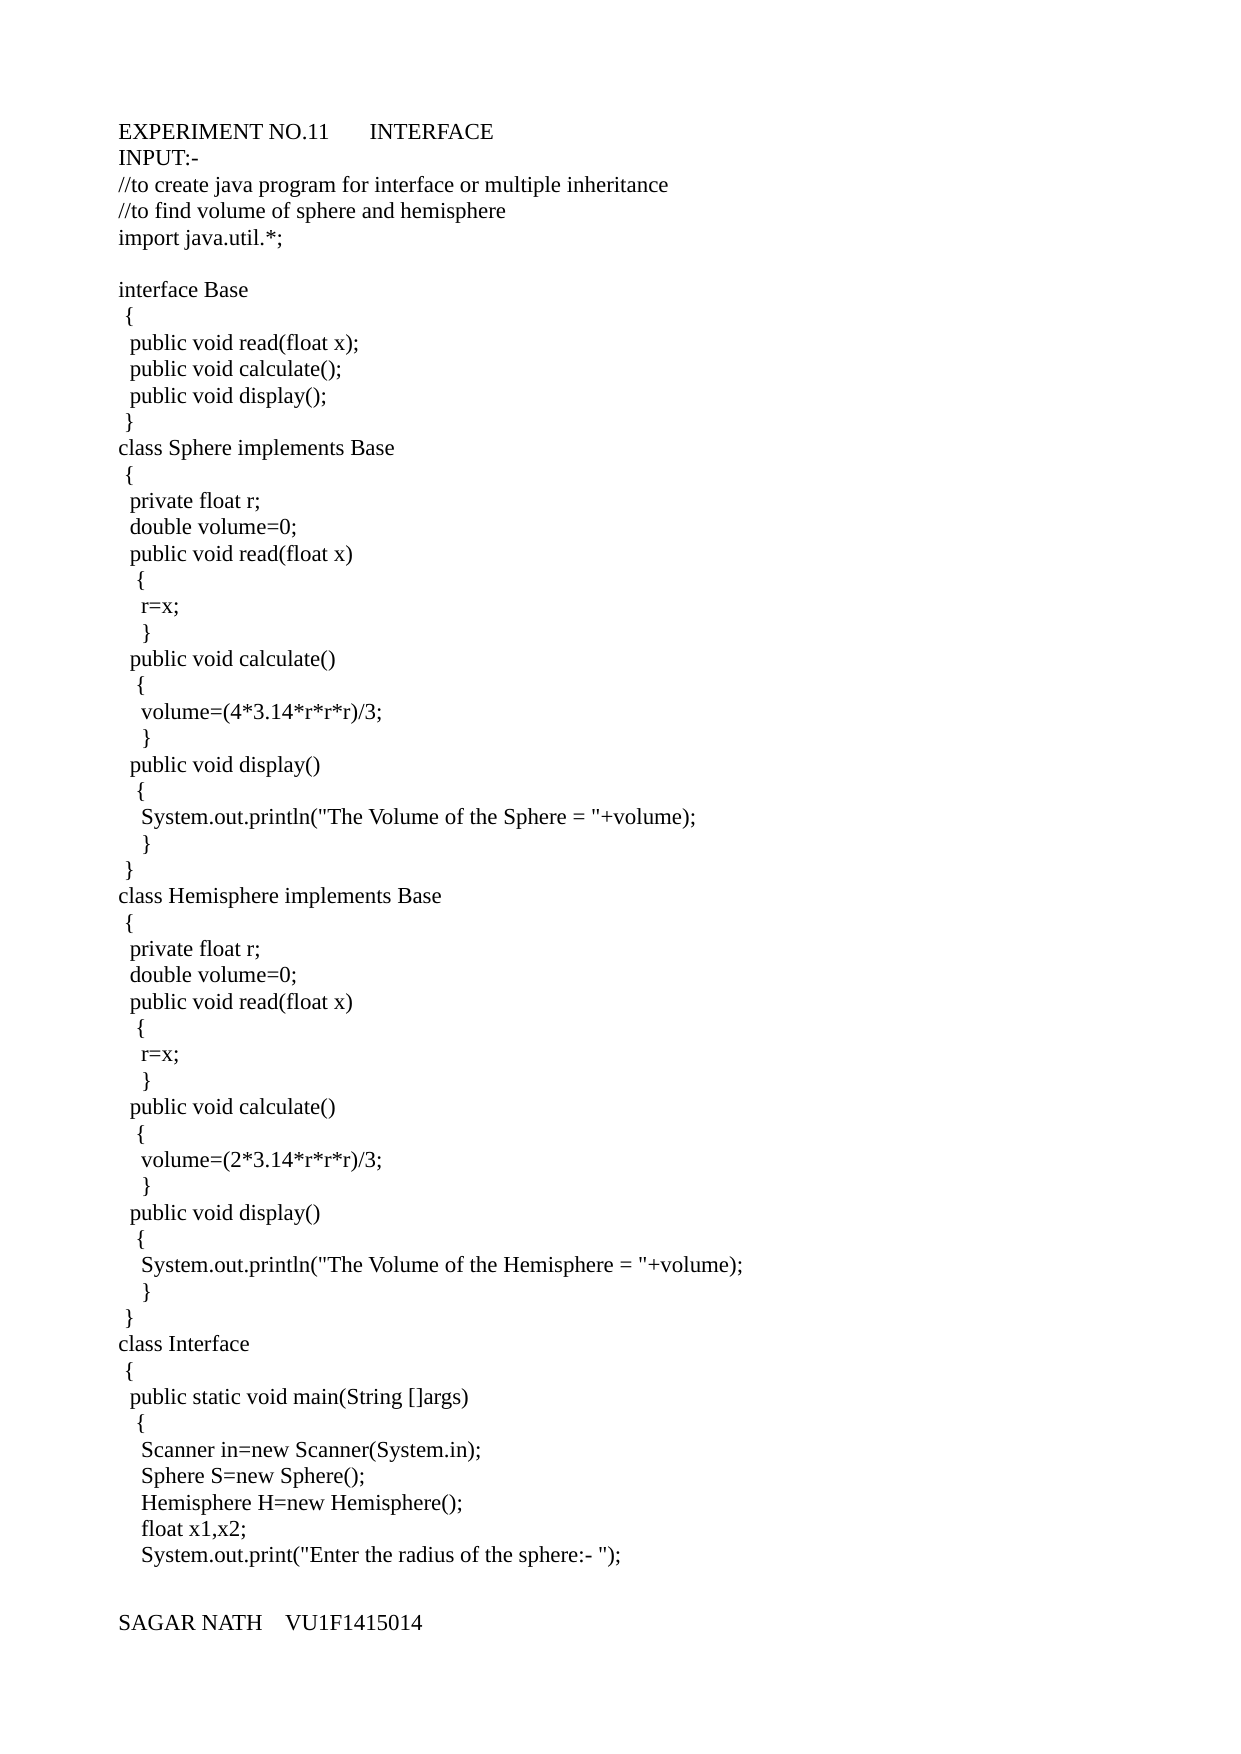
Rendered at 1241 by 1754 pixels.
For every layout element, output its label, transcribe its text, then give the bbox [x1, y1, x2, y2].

text public void read(float x) [118, 988, 1122, 1014]
text r=x; [118, 592, 1122, 619]
text Hemisphere H=new Hemisphere(); [118, 1488, 1122, 1515]
text { [118, 1014, 1122, 1041]
text double volume=0; [118, 961, 1122, 988]
text { [118, 1409, 1122, 1436]
text } [118, 830, 1122, 856]
text class Interface [118, 1330, 1122, 1357]
text public void read(float x) [118, 540, 1122, 566]
text } [118, 1172, 1122, 1199]
text public static void main(String []args) [118, 1383, 1122, 1409]
text public void read(float x); [118, 329, 1122, 355]
text class Hemisphere implements Base [118, 882, 1122, 909]
text //to create java program for interface or multiple inheritance [118, 171, 1122, 197]
text INPUT:- [118, 144, 1122, 171]
text { [118, 303, 1122, 329]
text interface Base [118, 276, 1122, 303]
text System.out.println("The Volume of the Sphere = "+volume); [118, 803, 1122, 830]
text EXPERIMENT NO.11 INTERFACE [118, 118, 1122, 144]
text public void display(); [118, 382, 1122, 408]
text { [118, 1357, 1122, 1383]
text { [118, 1119, 1122, 1146]
text public void calculate() [118, 1093, 1122, 1119]
text } [118, 1278, 1122, 1304]
text System.out.println("The Volume of the Hemisphere = "+volume); [118, 1251, 1122, 1278]
text System.out.print("Enter the radius of the sphere:- "); [118, 1541, 1122, 1568]
text { [118, 777, 1122, 803]
text } [118, 408, 1122, 434]
text volume=(2*3.14*r*r*r)/3; [118, 1146, 1122, 1172]
text { [118, 672, 1122, 698]
text { [118, 1225, 1122, 1251]
text public void calculate() [118, 645, 1122, 672]
text Scanner in=new Scanner(System.in); [118, 1436, 1122, 1462]
text } [118, 1067, 1122, 1093]
text } [118, 856, 1122, 882]
text float x1,x2; [118, 1515, 1122, 1541]
text //to find volume of sphere and hemisphere [118, 197, 1122, 223]
text { [118, 461, 1122, 487]
text public void display() [118, 751, 1122, 777]
text } [118, 619, 1122, 645]
text private float r; [118, 487, 1122, 513]
text public void calculate(); [118, 355, 1122, 382]
text } [118, 1304, 1122, 1330]
text public void display() [118, 1199, 1122, 1225]
text { [118, 909, 1122, 935]
text r=x; [118, 1041, 1122, 1067]
text } [118, 724, 1122, 751]
text private float r; [118, 935, 1122, 961]
text Sphere S=new Sphere(); [118, 1462, 1122, 1488]
text volume=(4*3.14*r*r*r)/3; [118, 698, 1122, 724]
text double volume=0; [118, 513, 1122, 540]
text class Sphere implements Base [118, 434, 1122, 461]
text import java.util.*; [118, 223, 1122, 250]
text { [118, 566, 1122, 592]
